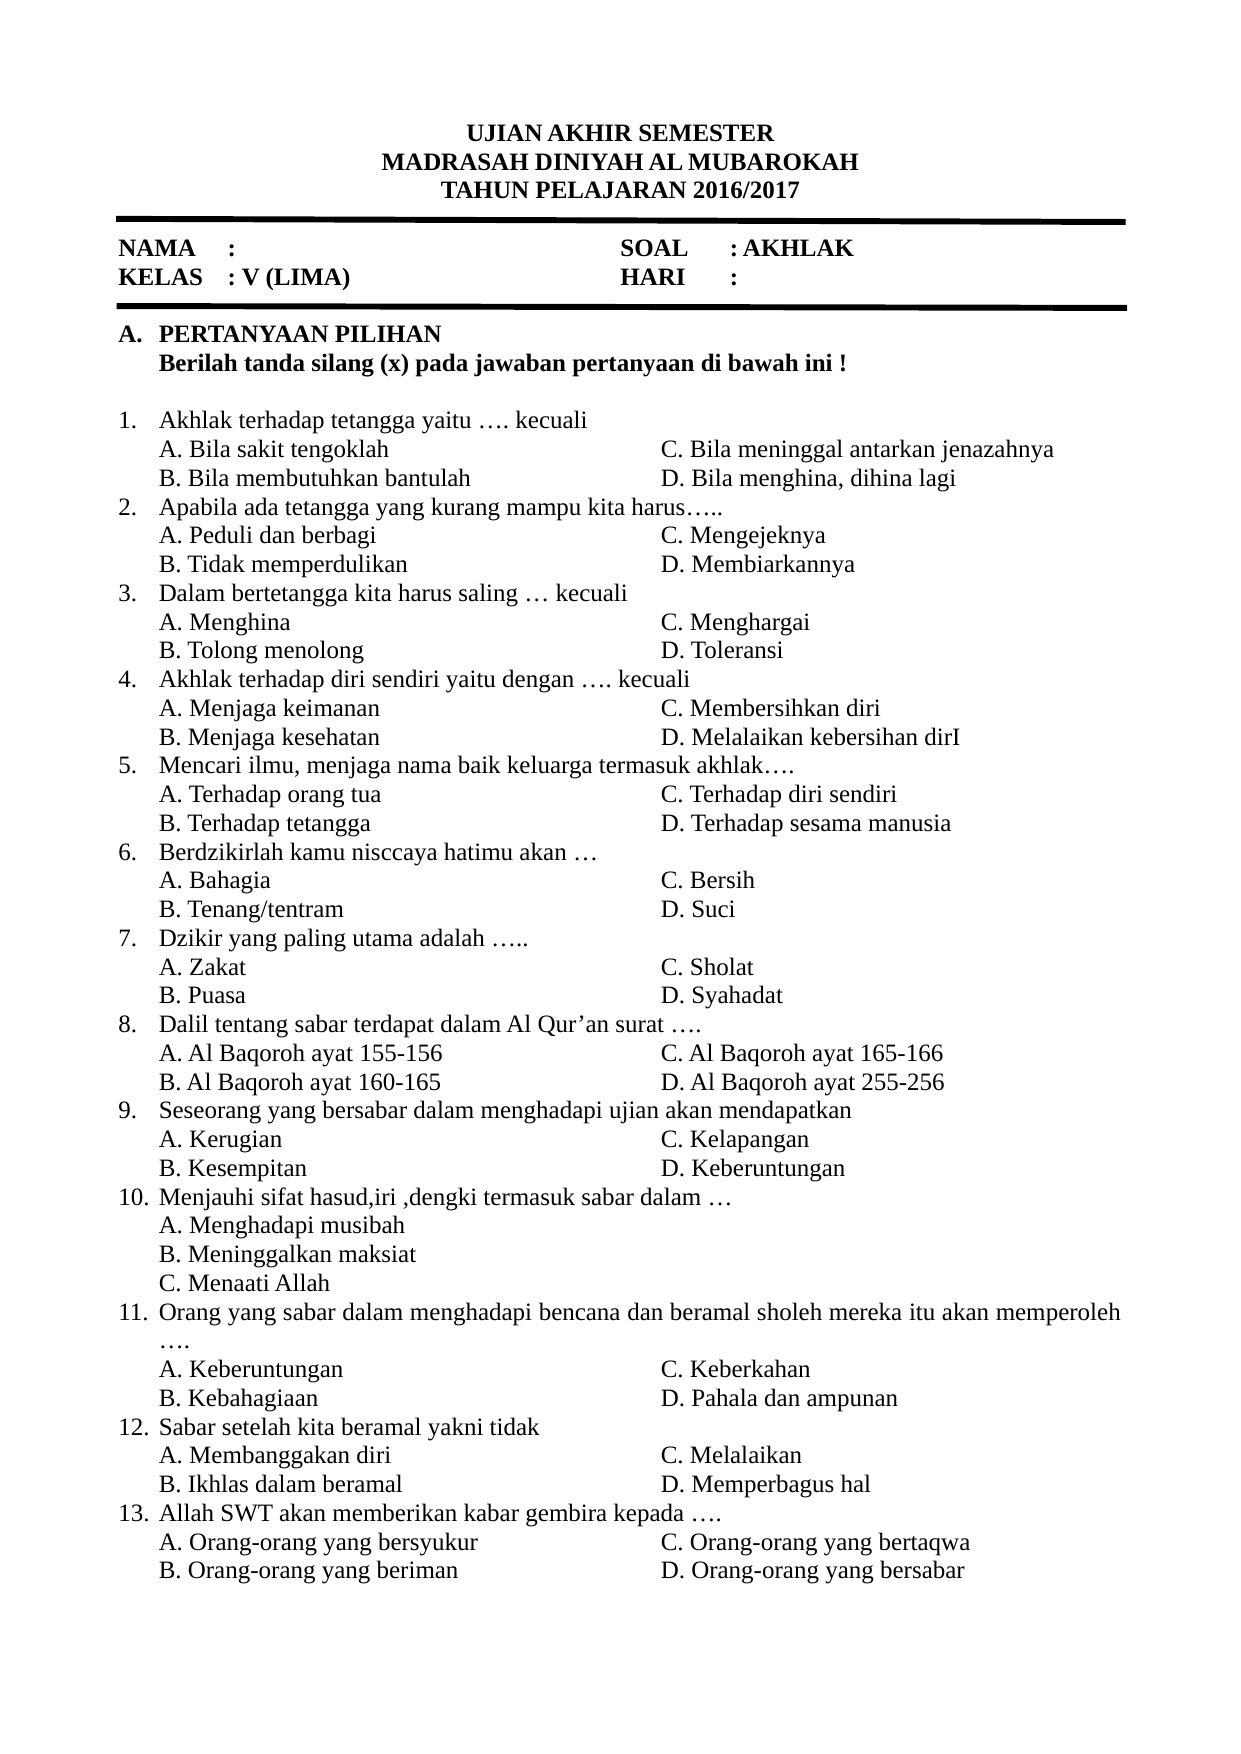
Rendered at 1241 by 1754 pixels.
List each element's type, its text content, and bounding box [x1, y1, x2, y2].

text B. Tidak memperdulikan [118, 549, 620, 578]
text A. Bahagia [118, 866, 620, 894]
text MADRASAH DINIYAH AL MUBAROKAH [118, 147, 1122, 176]
text A. Terhadap orang tua [118, 779, 620, 808]
text D. Terhadap sesama manusia [620, 808, 1122, 837]
text 7. Dzikir yang paling utama adalah ….. [118, 923, 1122, 952]
text B. Meninggalkan maksiat [118, 1239, 1122, 1268]
text B. Tenang/tentram [118, 894, 620, 923]
text B. Menjaga kesehatan [118, 722, 620, 751]
text 6. Berdzikirlah kamu nisccaya hatimu akan … [118, 837, 1122, 866]
text D. Toleransi [620, 636, 1122, 664]
text C. Sholat [620, 952, 1122, 981]
text D. Memperbagus hal [620, 1469, 1122, 1498]
text 3. Dalam bertetangga kita harus saling … kecuali [118, 578, 1122, 607]
text UJIAN AKHIR SEMESTER [118, 118, 1122, 147]
text D. Pahala dan ampunan [620, 1383, 1122, 1412]
text B. Tolong menolong [118, 636, 620, 664]
text A. Menjaga keimanan [118, 693, 620, 722]
text C. Menaati Allah [118, 1268, 1122, 1297]
text A. Peduli dan berbagi [118, 521, 620, 549]
text A. PERTANYAAN PILIHAN [118, 319, 1122, 348]
text C. Melalaikan [620, 1441, 1122, 1469]
text A. Keberuntungan [118, 1354, 620, 1383]
text A. Menghina [118, 607, 620, 636]
text D. Orang-orang yang bersabar [620, 1556, 1122, 1584]
text B. Al Baqoroh ayat 160-165 [118, 1067, 620, 1096]
text A. Kerugian [118, 1124, 620, 1153]
text TAHUN PELAJARAN 2016/2017 [118, 176, 1122, 204]
text C. Mengejeknya [620, 521, 1122, 549]
text C. Bersih [620, 866, 1122, 894]
text A. Al Baqoroh ayat 155-156 [118, 1038, 620, 1067]
text Berilah tanda silang (x) pada jawaban pertanyaan di bawah ini ! [118, 348, 1122, 377]
text C. Al Baqoroh ayat 165-166 [620, 1038, 1122, 1067]
text C. Kelapangan [620, 1124, 1122, 1153]
text KELAS : V (LIMA) [118, 262, 620, 291]
text 8. Dalil tentang sabar terdapat dalam Al Qur’an surat …. [118, 1009, 1122, 1038]
text D. Membiarkannya [620, 549, 1122, 578]
text 11. Orang yang sabar dalam menghadapi bencana dan beramal sholeh mereka itu akan memperoleh …. [118, 1297, 1122, 1354]
text B. Puasa [118, 981, 620, 1009]
text B. Terhadap tetangga [118, 808, 620, 837]
text D. Syahadat [620, 981, 1122, 1009]
text B. Orang-orang yang beriman [118, 1556, 620, 1584]
text HARI : [620, 262, 1122, 291]
text C. Bila meninggal antarkan jenazahnya [620, 434, 1122, 463]
text 12. Sabar setelah kita beramal yakni tidak [118, 1412, 1122, 1441]
text C. Terhadap diri sendiri [620, 779, 1122, 808]
text SOAL : AKHLAK [620, 233, 1122, 262]
text C. Menghargai [620, 607, 1122, 636]
text 4. Akhlak terhadap diri sendiri yaitu dengan …. kecuali [118, 664, 1122, 693]
text D. Melalaikan kebersihan dirI [620, 722, 1122, 751]
text 10. Menjauhi sifat hasud,iri ,dengki termasuk sabar dalam … [118, 1182, 1122, 1211]
text 5. Mencari ilmu, menjaga nama baik keluarga termasuk akhlak…. [118, 751, 1122, 779]
text A. Membanggakan diri [118, 1441, 620, 1469]
text B. Bila membutuhkan bantulah [118, 463, 620, 492]
text 2. Apabila ada tetangga yang kurang mampu kita harus….. [118, 492, 1122, 521]
text C. Membersihkan diri [620, 693, 1122, 722]
text D. Suci [620, 894, 1122, 923]
text D. Al Baqoroh ayat 255-256 [620, 1067, 1122, 1096]
text NAMA : [118, 233, 620, 262]
text A. Zakat [118, 952, 620, 981]
text D. Keberuntungan [620, 1153, 1122, 1182]
text B. Kesempitan [118, 1153, 620, 1182]
text 1. Akhlak terhadap tetangga yaitu …. kecuali [118, 406, 1122, 434]
text 13. Allah SWT akan memberikan kabar gembira kepada …. [118, 1498, 1122, 1527]
text D. Bila menghina, dihina lagi [620, 463, 1122, 492]
text C. Orang-orang yang bertaqwa [620, 1527, 1122, 1556]
text A. Menghadapi musibah [118, 1211, 1122, 1239]
text A. Bila sakit tengoklah [118, 434, 620, 463]
text 9. Seseorang yang bersabar dalam menghadapi ujian akan mendapatkan [118, 1096, 1122, 1124]
text B. Ikhlas dalam beramal [118, 1469, 620, 1498]
text A. Orang-orang yang bersyukur [118, 1527, 620, 1556]
text B. Kebahagiaan [118, 1383, 620, 1412]
text C. Keberkahan [620, 1354, 1122, 1383]
